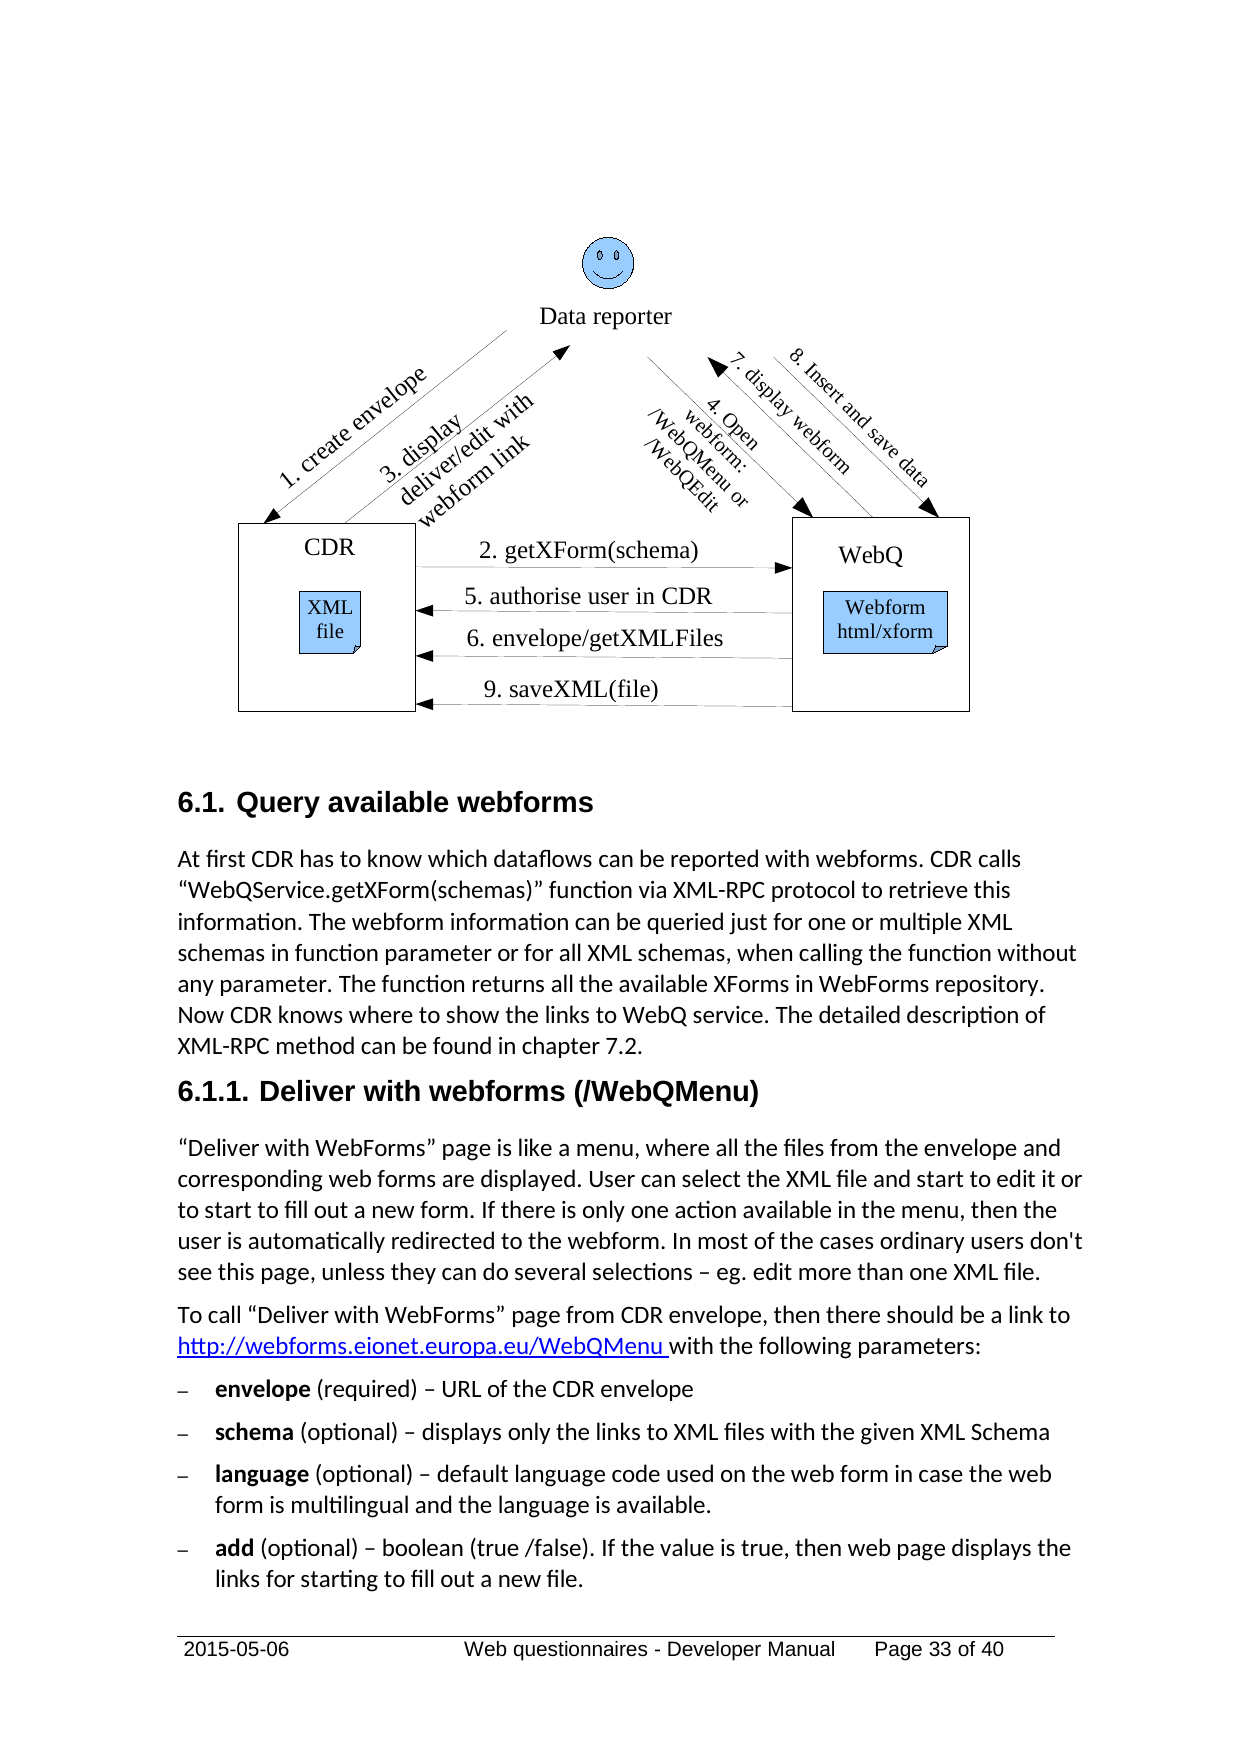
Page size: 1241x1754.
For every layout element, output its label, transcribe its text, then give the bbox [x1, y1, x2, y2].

subtitle Deliver with webforms (/WebQMenu) [177, 1074, 1092, 1107]
list envelope (required) – URL of the CDR envelope [177, 1373, 1092, 1404]
text To call “Deliver with WebForms” page from CDR envelope, then there should be a link to http://webforms.eionet.europa.eu/WebQMenu with the following parameters: [177, 1299, 1092, 1361]
list language (optional) – default language code used on the web form in case the web form is multilingual and the language is available. [177, 1458, 1092, 1521]
list schema (optional) – displays only the links to XML files with the given XML Schema [177, 1416, 1092, 1447]
list add (optional) – boolean (true /false). If the value is true, then web page displays the links for starting to fill out a new file. [177, 1532, 1092, 1594]
text At first CDR has to know which dataflows can be reported with webforms. CDR calls “WebQService.getXForm(schemas)” function via XML-RPC protocol to retrieve this information. The webform information can be queried just for one or multiple XML schemas in function parameter or for all XML schemas, when calling the function without any parameter. The function returns all the available XForms in WebForms repository. Now CDR knows where to show the links to WebQ service. The detailed description of XML-RPC method can be found in chapter 7.2. [177, 843, 1092, 1061]
text “Deliver with WebForms” page is like a menu, where all the files from the envelope and corresponding web forms are displayed. User can select the XML file and start to edit it or to start to fill out a new form. If there is only one action available in the menu, then the user is automatically redirected to the webform. In most of the cases ordinary users don't see this page, unless they can do several selections – eg. edit more than one XML file. [177, 1132, 1092, 1287]
subtitle Query available webforms [177, 785, 1092, 818]
